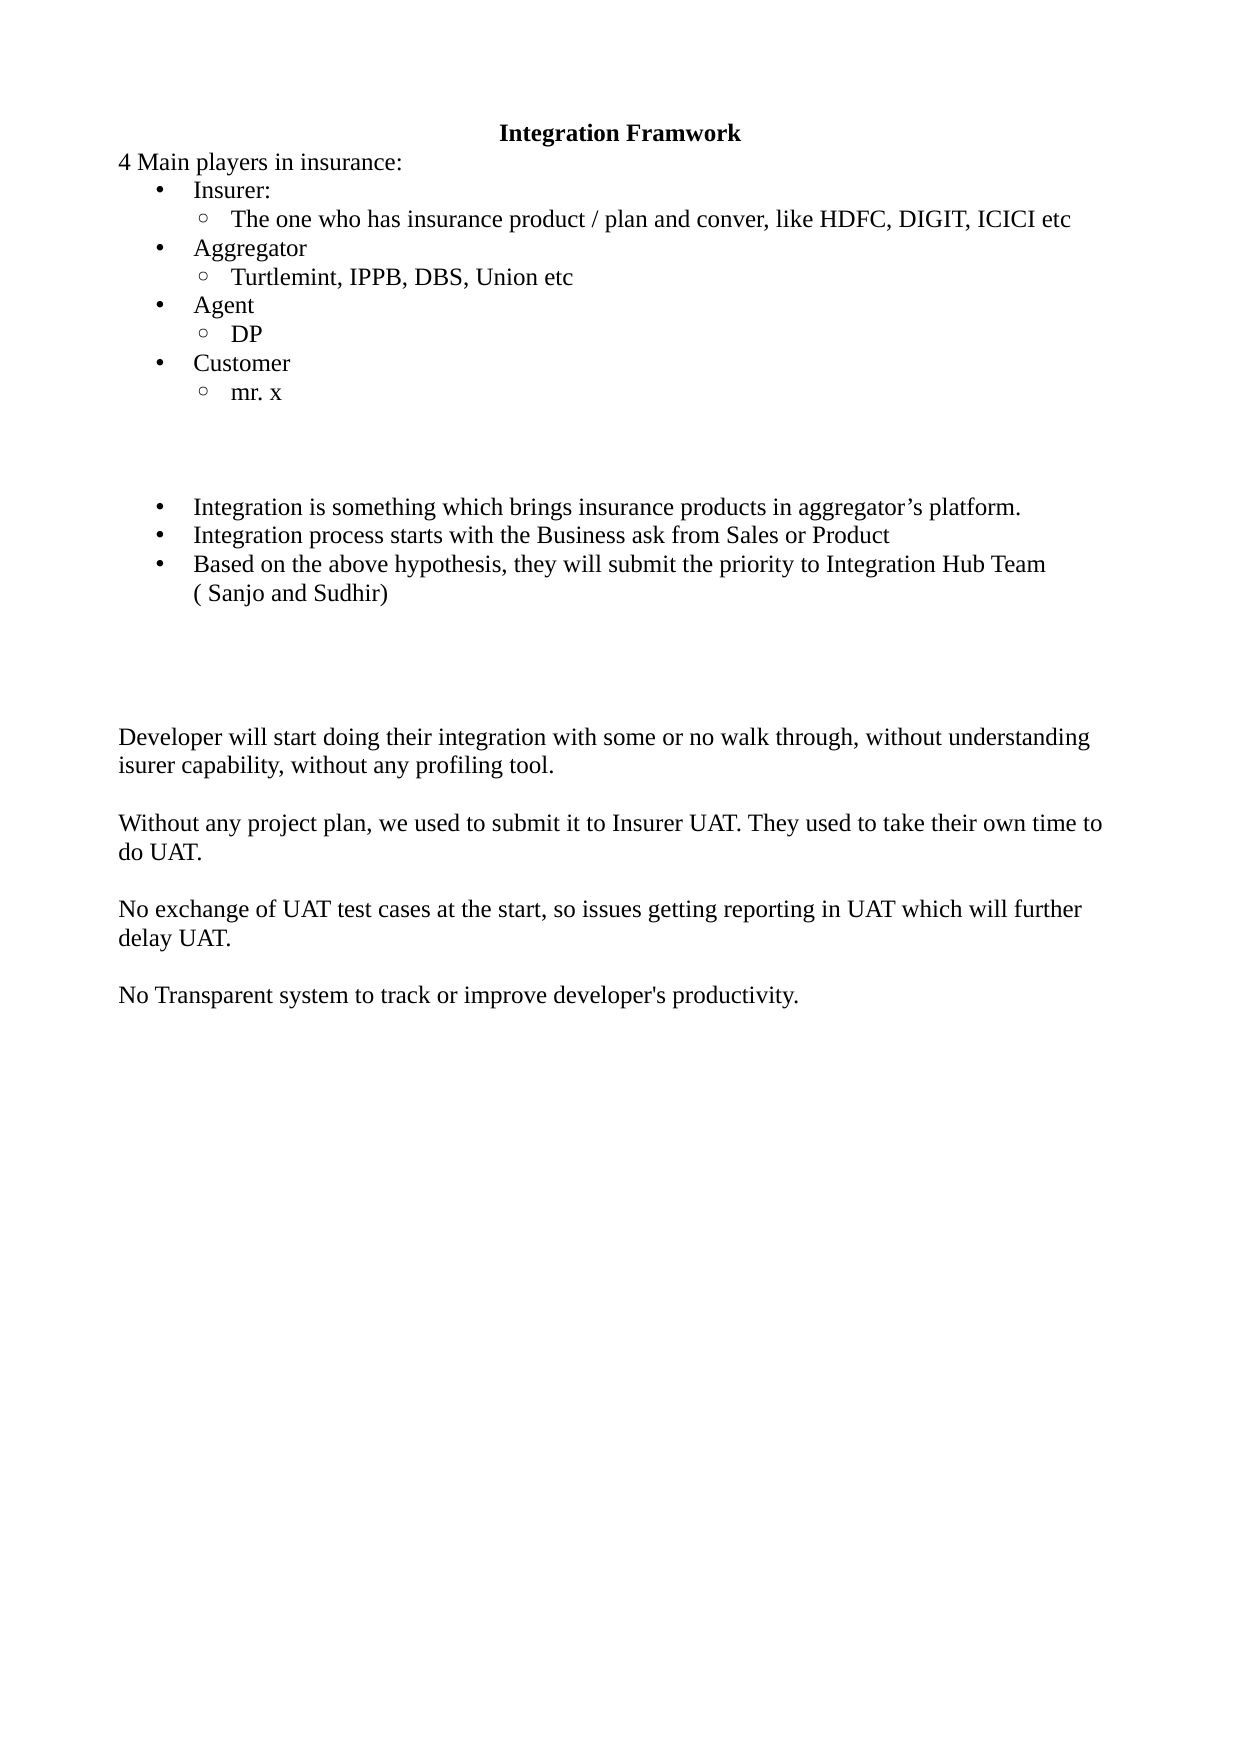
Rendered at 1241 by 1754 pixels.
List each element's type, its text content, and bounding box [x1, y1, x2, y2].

list Integration process starts with the Business ask from Sales or Product [156, 521, 1122, 549]
list Aggregator [156, 233, 1122, 262]
list The one who has insurance product / plan and conver, like HDFC, DIGIT, ICICI etc [193, 204, 1122, 233]
list Turtlemint, IPPB, DBS, Union etc [193, 262, 1122, 291]
list Integration is something which brings insurance products in aggregator’s platform. [156, 492, 1122, 521]
list Agent [156, 291, 1122, 319]
list Insurer: [156, 176, 1122, 204]
text 4 Main players in insurance: [118, 147, 1122, 176]
text Without any project plan, we used to submit it to Insurer UAT. They used to take their own time to do UAT. [118, 808, 1122, 866]
text Developer will start doing their integration with some or no walk through, without understanding isurer capability, without any profiling tool. [118, 722, 1122, 779]
list Customer [156, 348, 1122, 377]
text Integration Framwork [118, 118, 1122, 147]
list DP [193, 319, 1122, 348]
text No exchange of UAT test cases at the start, so issues getting reporting in UAT which will further delay UAT. [118, 894, 1122, 952]
list mr. x [193, 377, 1122, 406]
text No Transparent system to track or improve developer's productivity. [118, 981, 1122, 1009]
list Based on the above hypothesis, they will submit the priority to Integration Hub Team ( Sanjo and Sudhir) [156, 549, 1122, 607]
